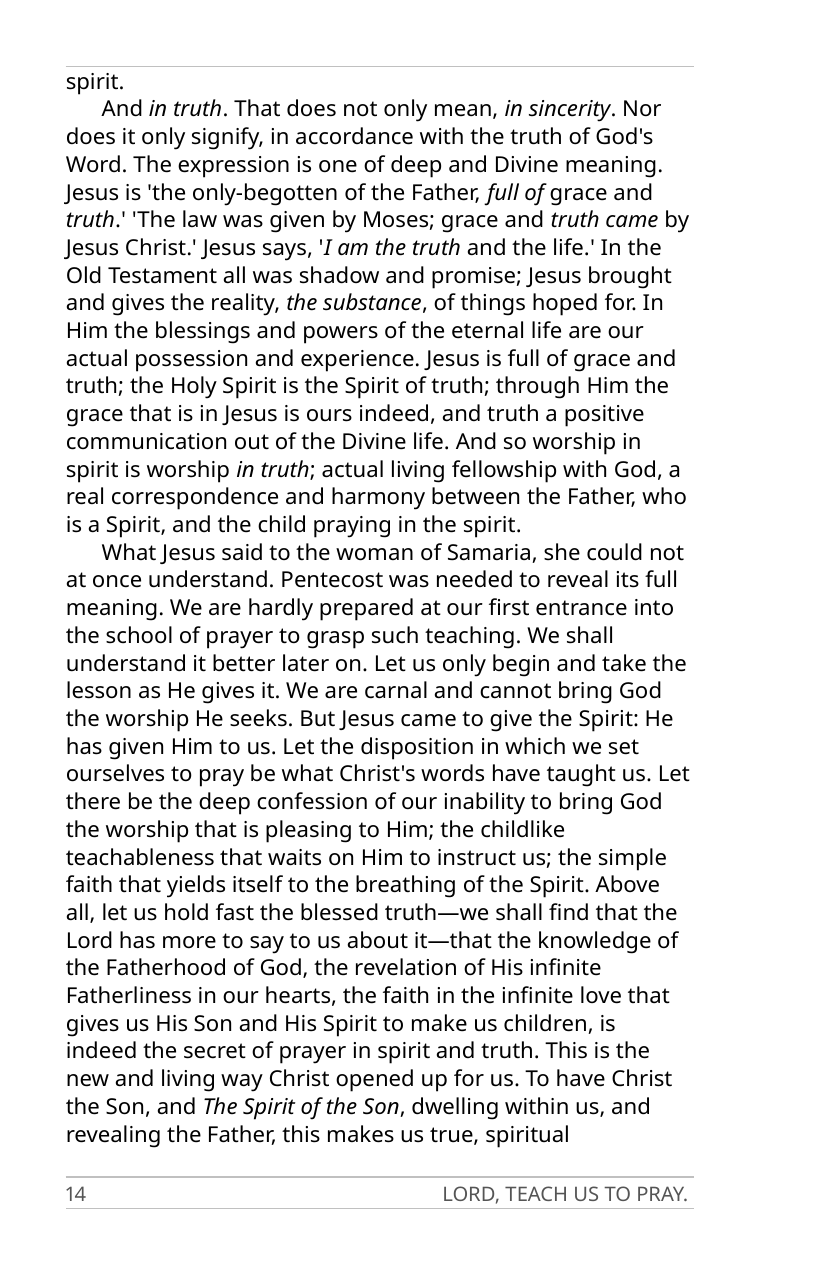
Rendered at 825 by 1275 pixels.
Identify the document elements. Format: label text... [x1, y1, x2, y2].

text spirit. [66, 67, 694, 95]
text What Jesus said to the woman of Samaria, she could not at once understand. Pentecost was needed to reveal its full meaning. We are hardly prepared at our first entrance into the school of prayer to grasp such teaching. We shall understand it better later on. Let us only begin and take the lesson as He gives it. We are carnal and cannot bring God the worship He seeks. But Jesus came to give the Spirit: He has given Him to us. Let the disposition in which we set ourselves to pray be what Christ's words have taught us. Let there be the deep confession of our inability to bring God the worship that is pleasing to Him; the childlike teachableness that waits on Him to instruct us; the simple faith that yields itself to the breathing of the Spirit. Above all, let us hold fast the blessed truth—we shall find that the Lord has more to say to us about it—that the knowledge of the Fatherhood of God, the revelation of His infinite Fatherliness in our hearts, the faith in the infinite love that gives us His Son and His Spirit to make us children, is indeed the secret of prayer in spirit and truth. This is the new and living way Christ opened up for us. To have Christ the Son, and The Spirit of the Son, dwelling within us, and revealing the Father, this makes us true, spiritual [66, 538, 694, 1148]
text And in truth. That does not only mean, in sincerity. Nor does it only signify, in accordance with the truth of God's Word. The expression is one of deep and Divine meaning. Jesus is 'the only-begotten of the Father, full of grace and truth.' 'The law was given by Moses; grace and truth came by Jesus Christ.' Jesus says, 'I am the truth and the life.' In the Old Testament all was shadow and promise; Jesus brought and gives the reality, the substance, of things hoped for. In Him the blessings and powers of the eternal life are our actual possession and experience. Jesus is full of grace and truth; the Holy Spirit is the Spirit of truth; through Him the grace that is in Jesus is ours indeed, and truth a positive communication out of the Divine life. And so worship in spirit is worship in truth; actual living fellowship with God, a real correspondence and harmony between the Father, who is a Spirit, and the child praying in the spirit. [66, 95, 694, 538]
